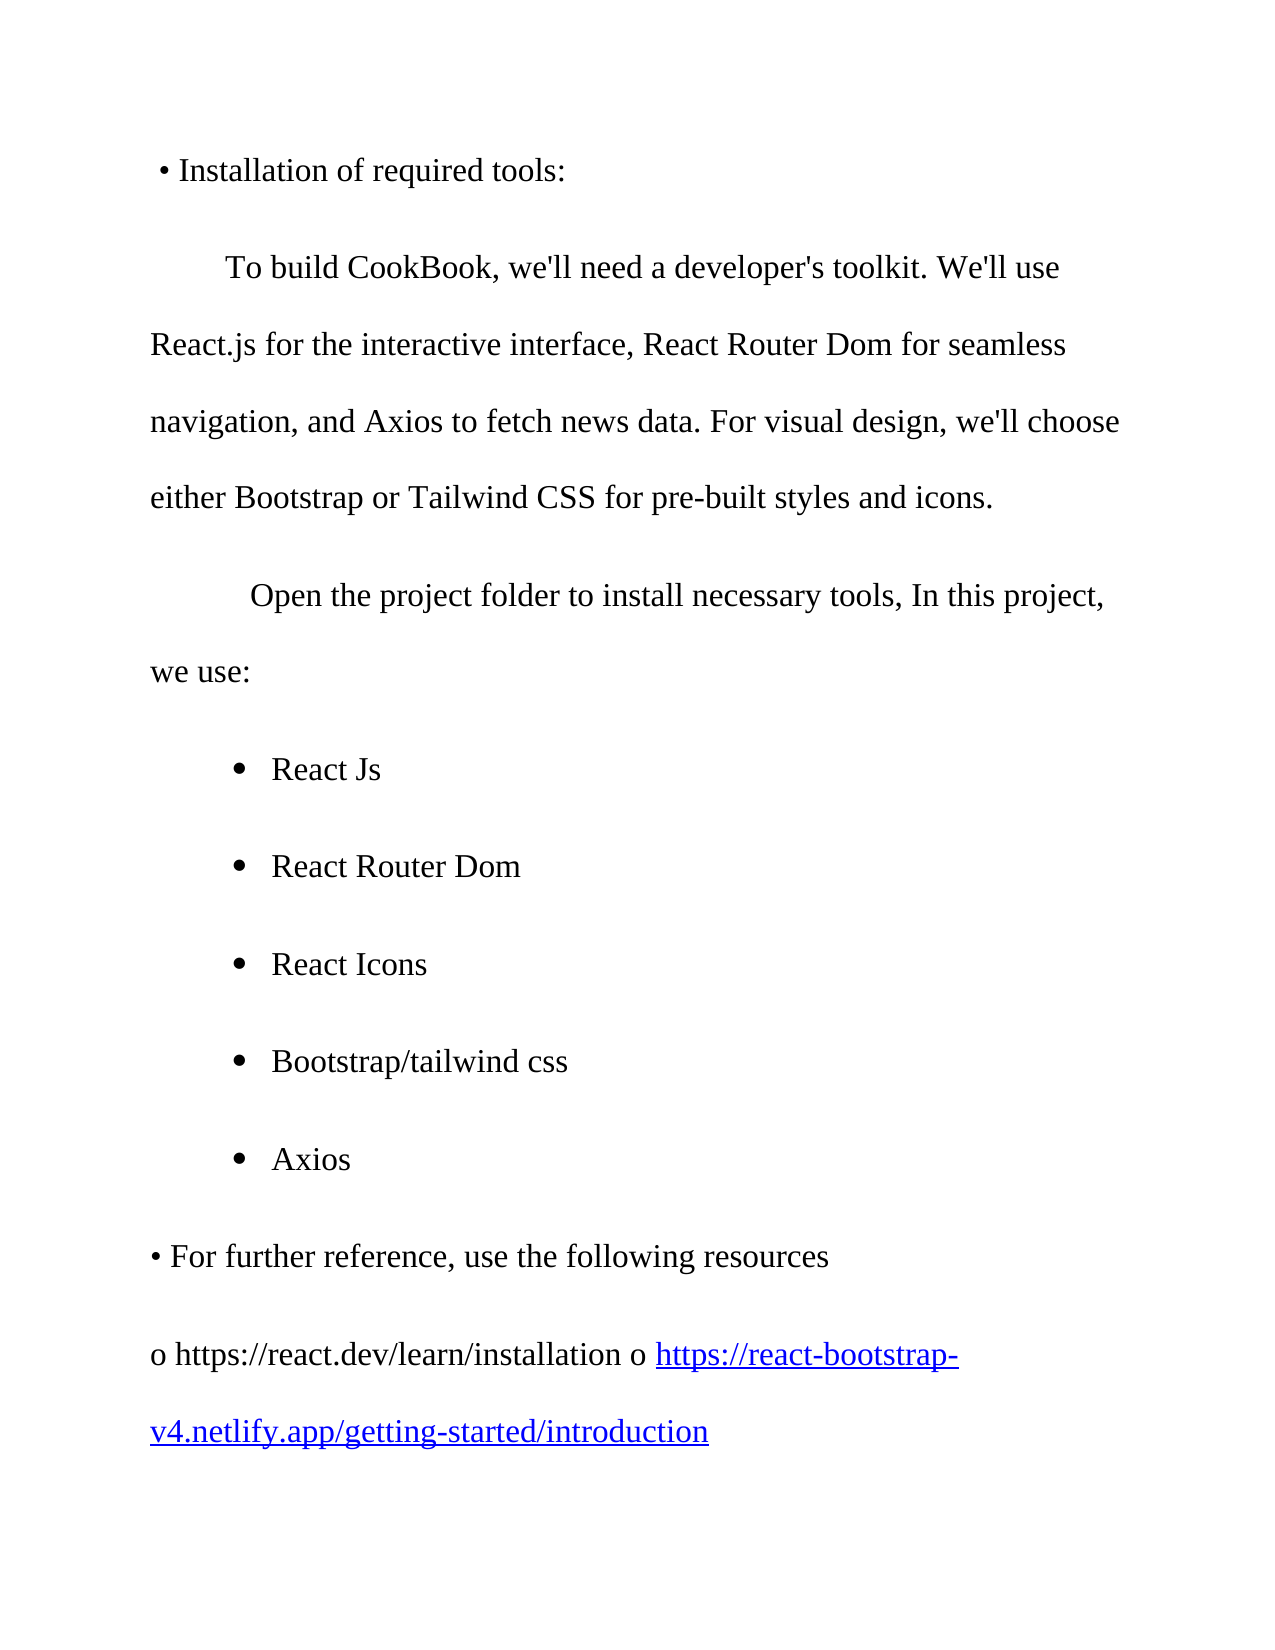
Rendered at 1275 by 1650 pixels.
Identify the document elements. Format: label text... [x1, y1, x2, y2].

text • Installation of required tools: [150, 150, 1125, 188]
list React Js [234, 749, 1125, 787]
text Open the project folder to install necessary tools, In this project, we use: [150, 575, 1125, 690]
list React Icons [234, 944, 1125, 982]
list React Router Dom [234, 847, 1125, 885]
text • For further reference, use the following resources [150, 1237, 1125, 1275]
text To build CookBook, we'll need a developer's toolkit. We'll use React.js for the interactive interface, React Router Dom for seamless navigation, and Axios to fetch news data. For visual design, we'll choose either Bootstrap or Tailwind CSS for pre-built styles and icons. [150, 247, 1125, 516]
list Bootstrap/tailwind css [234, 1042, 1125, 1080]
text o https://react.dev/learn/installation o https://react-bootstrap-v4.netlify.app/getting-started/introduction [150, 1334, 1125, 1449]
list Axios [234, 1139, 1125, 1177]
